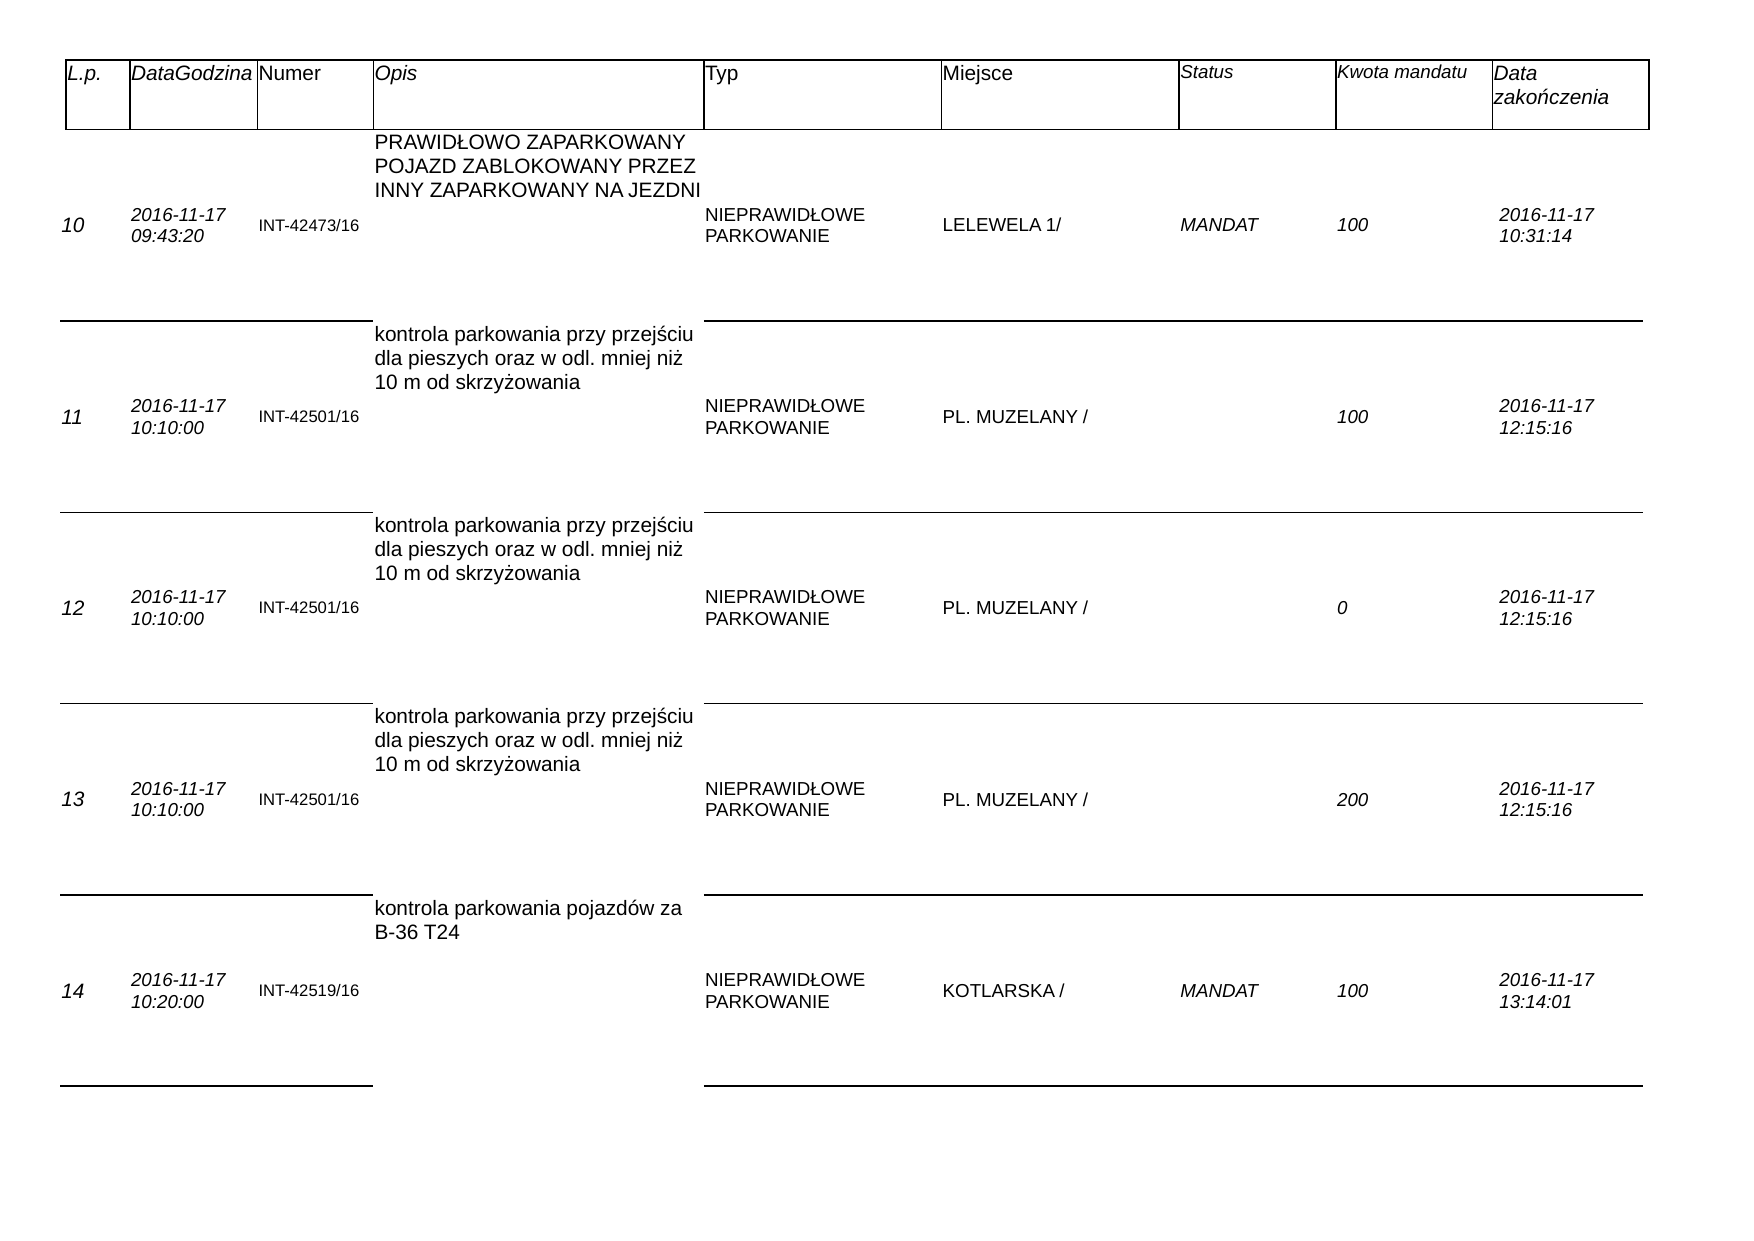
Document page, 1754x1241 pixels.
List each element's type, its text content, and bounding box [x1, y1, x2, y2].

table_cell NIEPRAWIDŁOWE PARKOWANIE [704, 322, 941, 511]
table_cell KOTLARSKA / [941, 896, 1179, 1085]
table_header Numer [258, 61, 373, 129]
table_header L.p. [67, 61, 129, 129]
table_cell 100 [1336, 896, 1498, 1085]
table_cell 2016-11-17 10:31:14 [1498, 130, 1643, 320]
table_cell [1643, 703, 1649, 894]
table_cell kontrola parkowania przy przejściu dla pieszych oraz w odl. mniej niż 10 m od skrzyżowania [373, 320, 704, 511]
table_cell 200 [1336, 704, 1498, 894]
table_cell PL. MUZELANY / [941, 513, 1179, 703]
table_cell [1643, 894, 1649, 1085]
table_cell [1179, 322, 1336, 511]
table_cell [1179, 704, 1336, 894]
table_header Status [1180, 61, 1335, 129]
table_cell [1643, 130, 1649, 320]
table_header Typ [705, 61, 941, 129]
table_cell 2016-11-17 12:15:16 [1498, 513, 1643, 703]
table_cell [1179, 513, 1336, 703]
table_header DataGodzina [131, 61, 257, 129]
table_cell INT-42501/16 [257, 513, 373, 703]
table_cell PL. MUZELANY / [941, 322, 1179, 511]
table_cell 2016-11-17 12:15:16 [1498, 704, 1643, 894]
table_cell 10 [60, 129, 130, 320]
table_cell kontrola parkowania pojazdów za B-36 T24 [373, 894, 704, 1085]
table_header Data zakończenia [1493, 61, 1648, 129]
table_cell NIEPRAWIDŁOWE PARKOWANIE [704, 130, 941, 320]
table_cell 100 [1336, 322, 1498, 511]
table_cell [1643, 320, 1649, 511]
table_cell PL. MUZELANY / [941, 704, 1179, 894]
table_cell INT-42519/16 [257, 896, 373, 1085]
table_header [60, 59, 65, 129]
table_header Opis [374, 61, 703, 129]
table_cell NIEPRAWIDŁOWE PARKOWANIE [704, 704, 941, 894]
table_cell 2016-11-17 13:14:01 [1498, 896, 1643, 1085]
table_cell kontrola parkowania przy przejściu dla pieszych oraz w odl. mniej niż 10 m od skrzyżowania [373, 703, 704, 894]
table_cell 2016-11-17 10:20:00 [130, 896, 257, 1085]
table_cell MANDAT [1179, 896, 1336, 1085]
table_cell 2016-11-17 09:43:20 [130, 130, 257, 320]
table_cell 2016-11-17 10:10:00 [130, 704, 257, 894]
table_cell NIEPRAWIDŁOWE PARKOWANIE [704, 513, 941, 703]
table_cell INT-42501/16 [257, 322, 373, 511]
table_cell 2016-11-17 10:10:00 [130, 322, 257, 511]
table_cell [1643, 511, 1649, 703]
table_cell PRAWIDŁOWO ZAPARKOWANY POJAZD ZABLOKOWANY PRZEZ INNY ZAPARKOWANY NA JEZDNI [373, 130, 704, 320]
table_header Kwota mandatu [1337, 61, 1492, 129]
table_cell 2016-11-17 10:10:00 [130, 513, 257, 703]
table_header Miejsce [942, 61, 1178, 129]
table_cell 0 [1336, 513, 1498, 703]
table_cell 100 [1336, 130, 1498, 320]
table_cell 2016-11-17 12:15:16 [1498, 322, 1643, 511]
table_cell kontrola parkowania przy przejściu dla pieszych oraz w odl. mniej niż 10 m od skrzyżowania [373, 511, 704, 703]
table_cell NIEPRAWIDŁOWE PARKOWANIE [704, 896, 941, 1085]
table_cell MANDAT [1179, 130, 1336, 320]
table_cell INT-42501/16 [257, 704, 373, 894]
table_cell LELEWELA 1/ [941, 130, 1179, 320]
table_cell INT-42473/16 [257, 130, 373, 320]
table_cell 13 [60, 704, 130, 894]
table_cell 11 [60, 322, 130, 511]
table_cell 14 [60, 896, 130, 1085]
table_cell 12 [60, 513, 130, 703]
